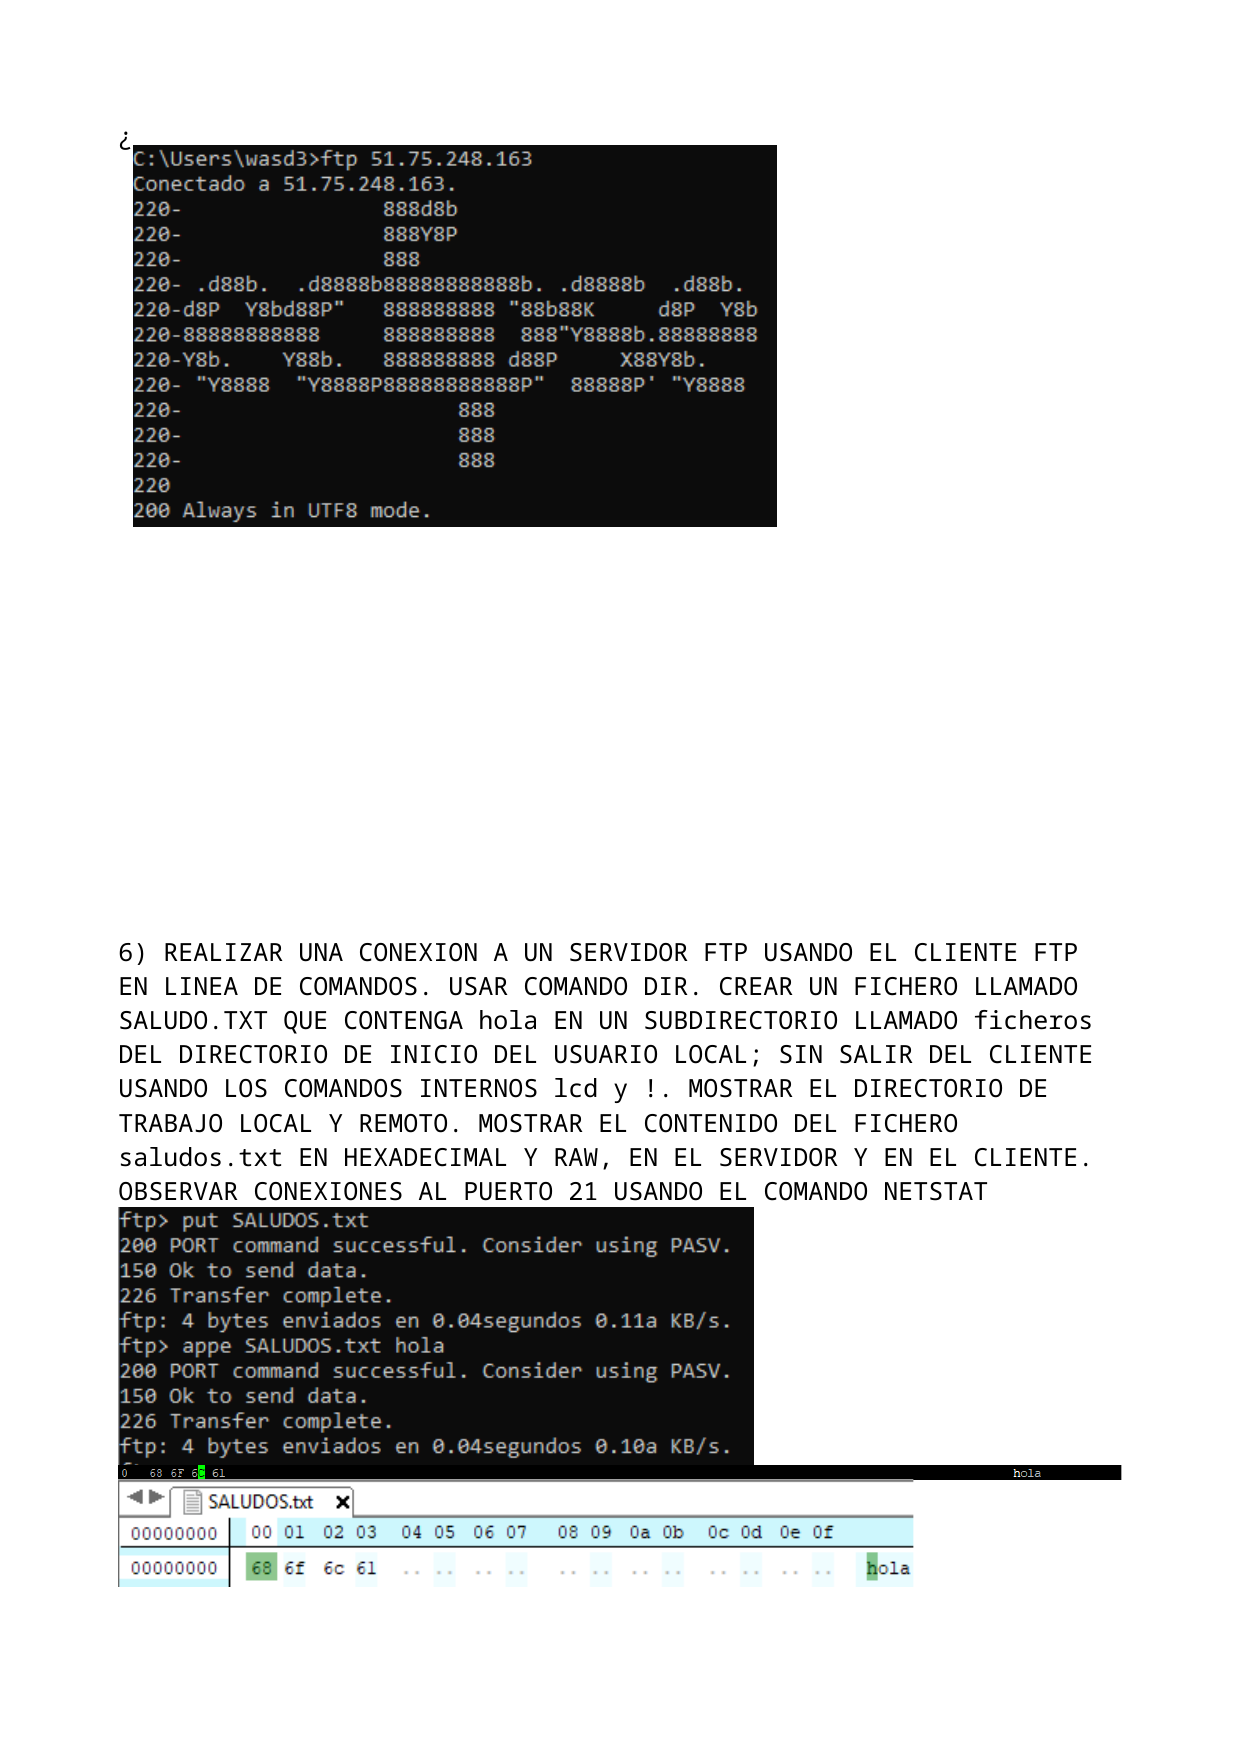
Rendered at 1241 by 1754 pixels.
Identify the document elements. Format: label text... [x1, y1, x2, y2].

text ¿ [118, 118, 1122, 526]
text 6) REALIZAR UNA CONEXION A UN SERVIDOR FTP USANDO EL CLIENTE FTP EN LINEA DE COMANDOS. USAR COMANDO DIR. CREAR UN FICHERO LLAMADO SALUDO.TXT QUE CONTENGA hola EN UN SUBDIRECTORIO LLAMADO ficheros DEL DIRECTORIO DE INICIO DEL USUARIO LOCAL; SIN SALIR DEL CLIENTE USANDO LOS COMANDOS INTERNOS lcd y !. MOSTRAR EL DIRECTORIO DE TRABAJO LOCAL Y REMOTO. MOSTRAR EL CONTENIDO DEL FICHERO saludos.txt EN HEXADECIMAL Y RAW, EN EL SERVIDOR Y EN EL CLIENTE. OBSERVAR CONEXIONES AL PUERTO 21 USANDO EL COMANDO NETSTAT [118, 935, 1122, 1207]
